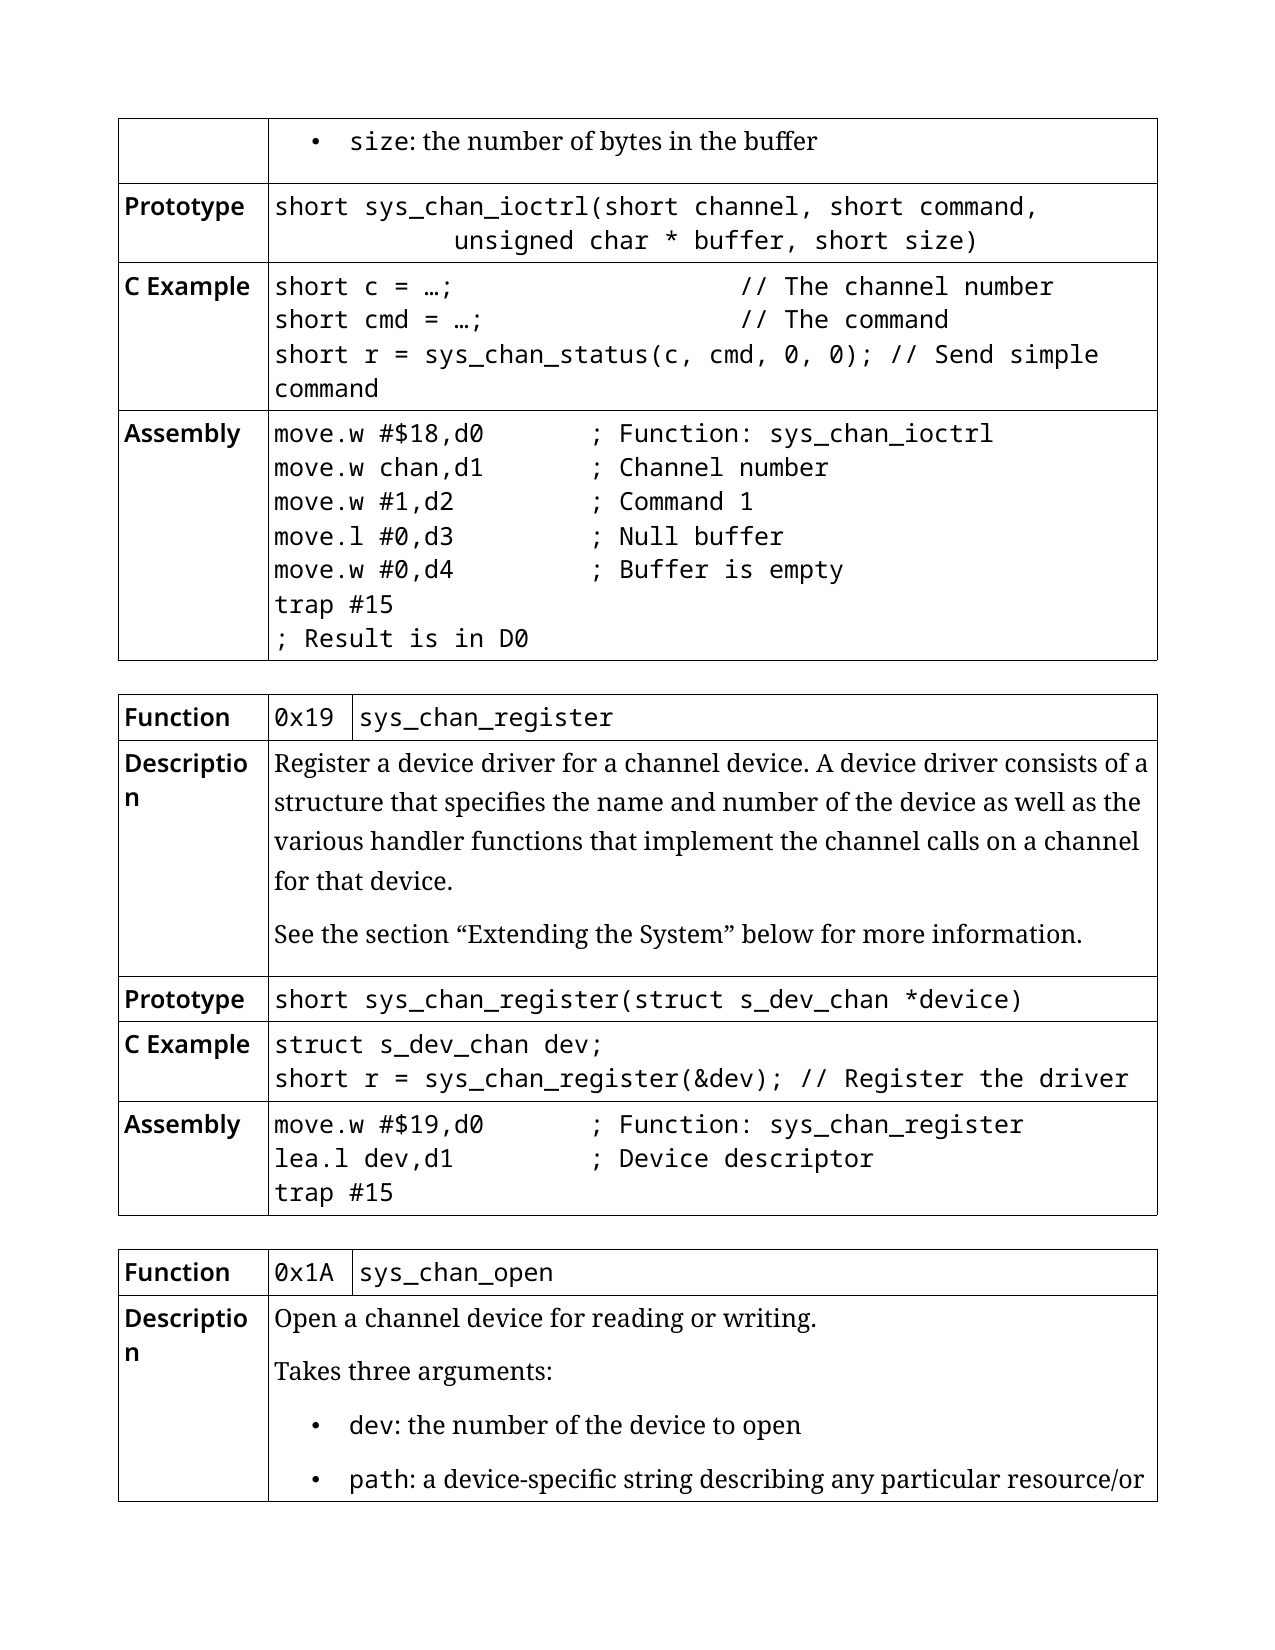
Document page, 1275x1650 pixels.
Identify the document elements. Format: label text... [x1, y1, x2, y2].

table_cell Send a command to a channel. The mapping of commands and their actions are channel-specific. The return value is also channel and command-specific. In addition to the channel number, the function takes three arguments: command: the number of the command to execute buffer: an array of bytes to serve as additional data for the command (may be null) size: the number of bytes in the buffer [269, 119, 1157, 183]
table_cell Description [119, 741, 268, 976]
table_cell struct s_dev_chan dev; short r = sys_chan_register(&dev); // Register the driver [269, 1022, 1157, 1101]
table_cell short sys_chan_register(struct s_dev_chan *device) [269, 977, 1157, 1021]
table_header 0x1A [269, 1250, 352, 1294]
table_cell Prototype [119, 184, 268, 262]
table_header Function [119, 695, 268, 740]
table_cell Open a channel device for reading or writing. Takes three arguments: dev: the number of the device to open path: a device-specific string describing any particular resource/or [269, 1296, 1157, 1501]
table_cell move.w #$18,d0 ; Function: sys_chan_ioctrl move.w chan,d1 ; Channel number move.w #1,d2 ; Command 1 move.l #0,d3 ; Null buffer move.w #0,d4 ; Buffer is empty trap #15 ; Result is in D0 [269, 411, 1157, 660]
table_cell C Example [119, 263, 268, 410]
table_cell C Example [119, 1022, 268, 1101]
table_cell Assembly [119, 411, 268, 660]
table_cell Prototype [119, 977, 268, 1021]
table_cell short sys_chan_ioctrl(short channel, short command, unsigned char * buffer, short size) [269, 184, 1157, 262]
table_cell short c = …; // The channel number short cmd = …; // The command short r = sys_chan_status(c, cmd, 0, 0); // Send simple command [269, 263, 1157, 410]
table_cell Assembly [119, 1102, 268, 1215]
table_cell [119, 119, 268, 183]
table_header sys_chan_open [353, 1250, 1157, 1294]
table_cell Description [119, 1296, 268, 1501]
table_header 0x19 [269, 695, 352, 740]
table_cell Register a device driver for a channel device. A device driver consists of a structure that specifies the name and number of the device as well as the various handler functions that implement the channel calls on a channel for that device. See the section “Extending the System” below for more information. [269, 741, 1157, 976]
table_header sys_chan_register [353, 695, 1157, 740]
table_cell move.w #$19,d0 ; Function: sys_chan_register lea.l dev,d1 ; Device descriptor trap #15 [269, 1102, 1157, 1215]
table_header Function [119, 1250, 268, 1294]
